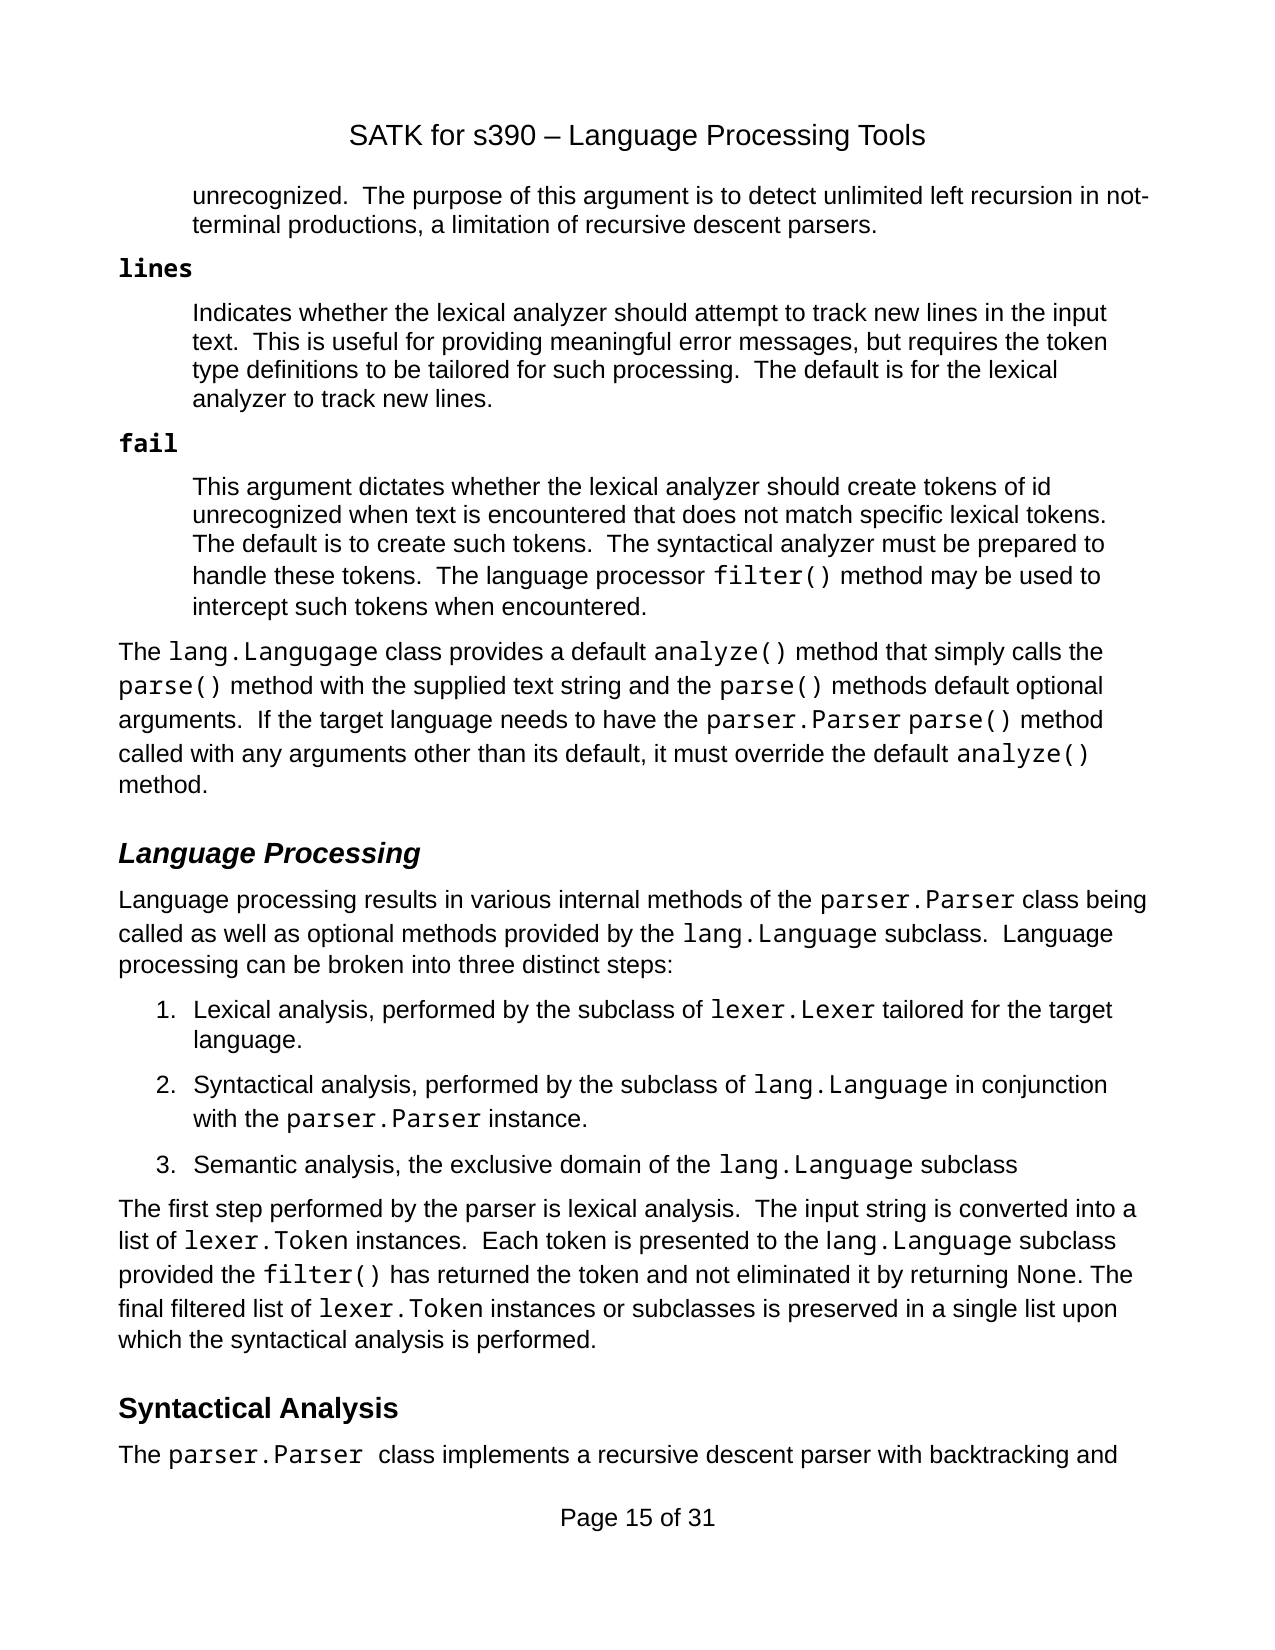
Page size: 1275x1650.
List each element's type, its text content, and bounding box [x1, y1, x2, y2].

list Syntactical analysis, performed by the subclass of lang.Language in conjunction with the parser.Parser instance. [156, 1067, 1157, 1135]
text lines [118, 251, 1157, 285]
text This argument dictates whether the lexical analyzer should create tokens of id unrecognized when text is encountered that does not match specific lexical tokens. The default is to create such tokens. The syntactical analyzer must be prepared to handle these tokens. The language processor filter() method may be used to intercept such tokens when encountered. [192, 472, 1157, 621]
list Lexical analysis, performed by the subclass of lexer.Lexer tailored for the target language. [156, 991, 1157, 1054]
subtitle Language Processing [118, 836, 1157, 869]
subtitle Syntactical Analysis [118, 1391, 1157, 1424]
text Indicates whether the lexical analyzer should attempt to track new lines in the input text. This is useful for providing meaningful error messages, but requires the token type definitions to be tailored for such processing. The default is for the lexical analyzer to track new lines. [192, 298, 1157, 413]
text The parser.Parser class implements a recursive descent parser with backtracking and [118, 1437, 1157, 1471]
list Semantic analysis, the exclusive domain of the lang.Language subclass [156, 1147, 1157, 1181]
text The lang.Langugage class provides a default analyze() method that simply calls the parse() method with the supplied text string and the parse() methods default optional arguments. If the target language needs to have the parser.Parser parse() method called with any arguments other than its default, it must override the default analyze() method. [118, 633, 1157, 798]
text Language processing results in various internal methods of the parser.Parser class being called as well as optional methods provided by the lang.Language subclass. Language processing can be broken into three distinct steps: [118, 882, 1157, 979]
text The first step performed by the parser is lexical analysis. The input string is converted into a list of lexer.Token instances. Each token is presented to the lang.Language subclass provided the filter() has returned the token and not eliminated it by returning None. The final filtered list of lexer.Token instances or subclasses is preserved in a single list upon which the syntactical analysis is performed. [118, 1194, 1157, 1353]
text unrecognized. The purpose of this argument is to detect unlimited left recursion in not-terminal productions, a limitation of recursive descent parsers. [192, 181, 1157, 239]
text fail [118, 425, 1157, 459]
